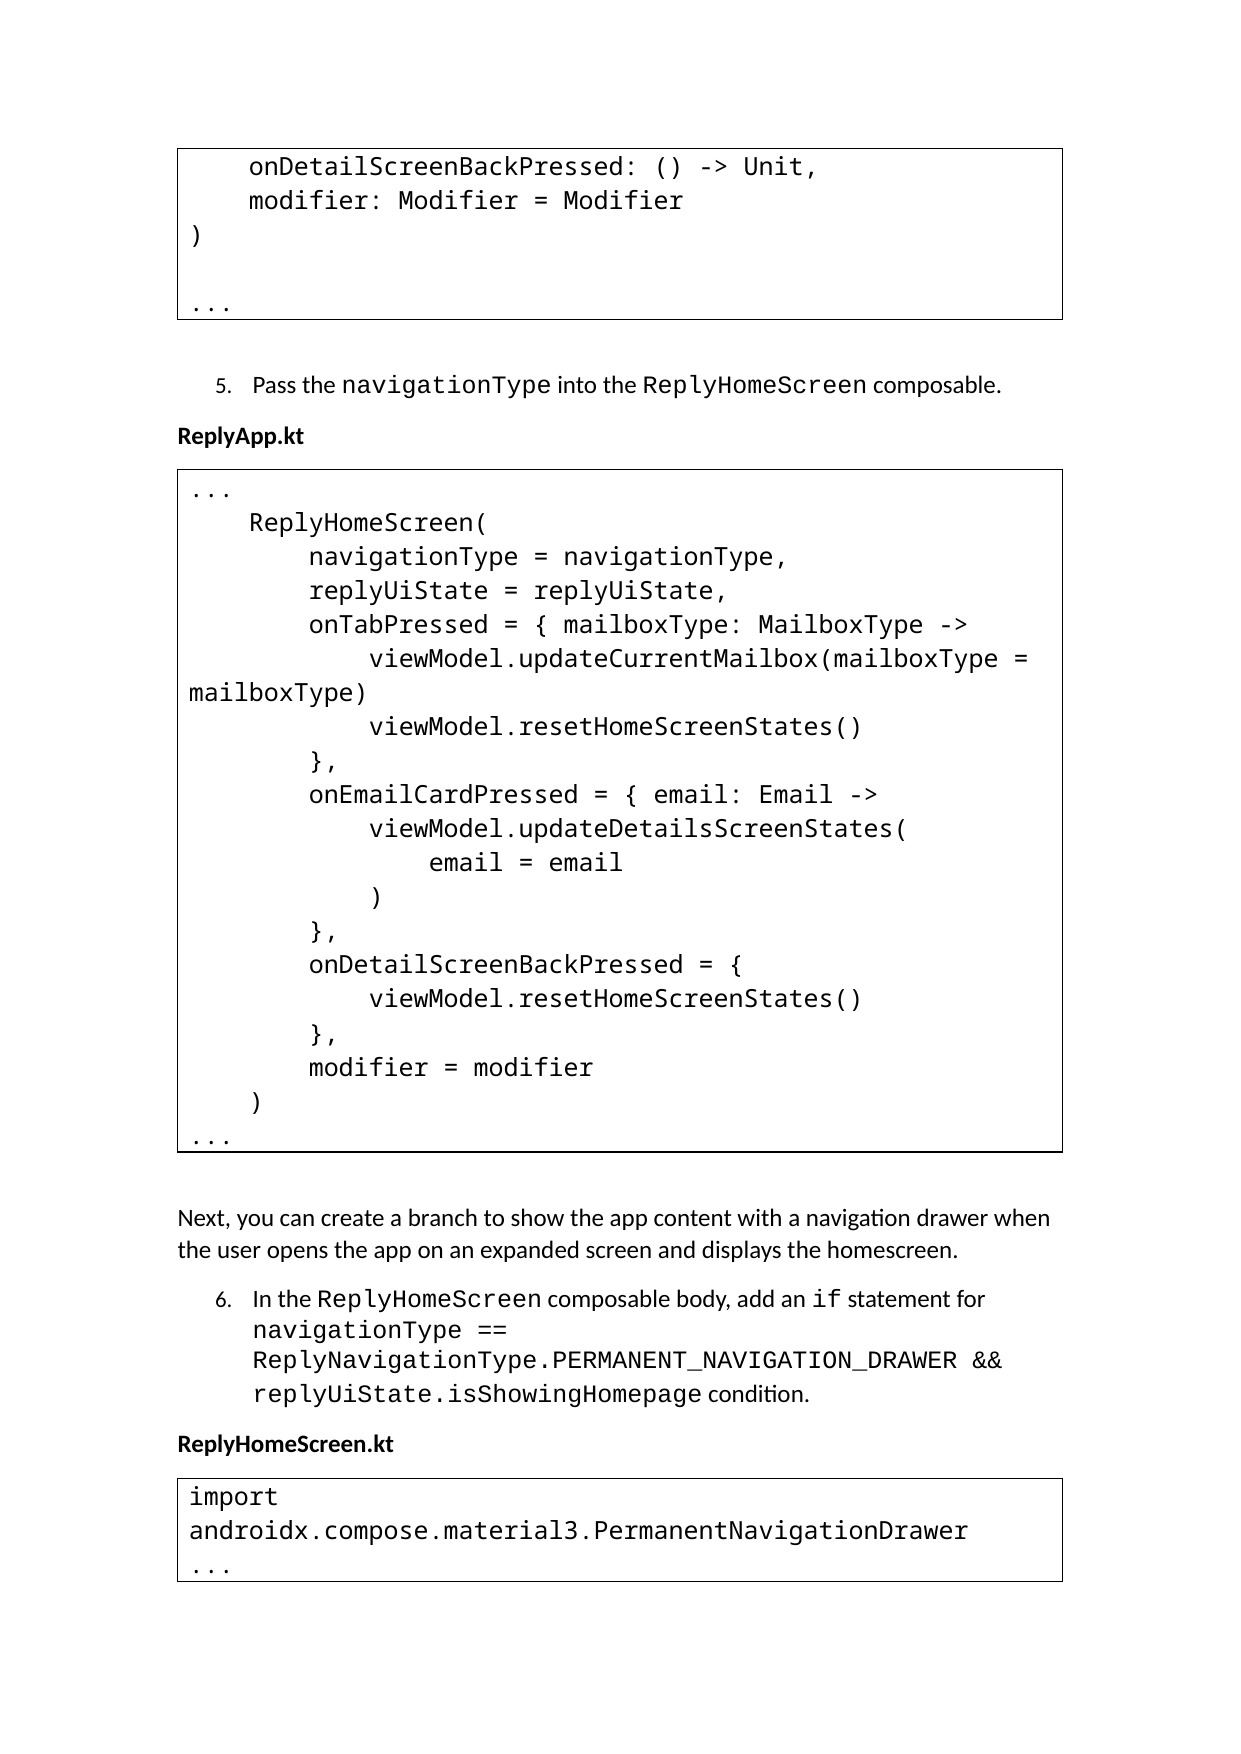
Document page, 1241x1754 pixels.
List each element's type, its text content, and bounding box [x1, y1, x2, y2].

list Pass the navigationType into the ReplyHomeScreen composable. [215, 369, 1063, 401]
text ReplyHomeScreen.kt [177, 1429, 1063, 1459]
text Next, you can create a branch to show the app content with a navigation drawer when the user opens the app on an expanded screen and displays the homescreen. [177, 1202, 1063, 1265]
table_header ... ReplyHomeScreen( navigationType = navigationType, replyUiState = replyUiState, onTabPressed = { mailboxType: MailboxType -> viewModel.updateCurrentMailbox(mailboxType = mailboxType) viewModel.resetHomeScreenStates() }, onEmailCardPressed = { email: Email -> viewModel.updateDetailsScreenStates( email = email ) }, onDetailScreenBackPressed = { viewModel.resetHomeScreenStates() }, modifier = modifier ) ... [178, 470, 1062, 1151]
table_header onDetailScreenBackPressed: () -> Unit, modifier: Modifier = Modifier ) ... [178, 149, 1062, 319]
table_header import androidx.compose.material3.PermanentNavigationDrawer ... [178, 1479, 1062, 1581]
text ReplyApp.kt [177, 420, 1063, 450]
list In the ReplyHomeScreen composable body, add an if statement for navigationType == ReplyNavigationType.PERMANENT_NAVIGATION_DRAWER && replyUiState.isShowingHomepage condition. [215, 1284, 1063, 1410]
